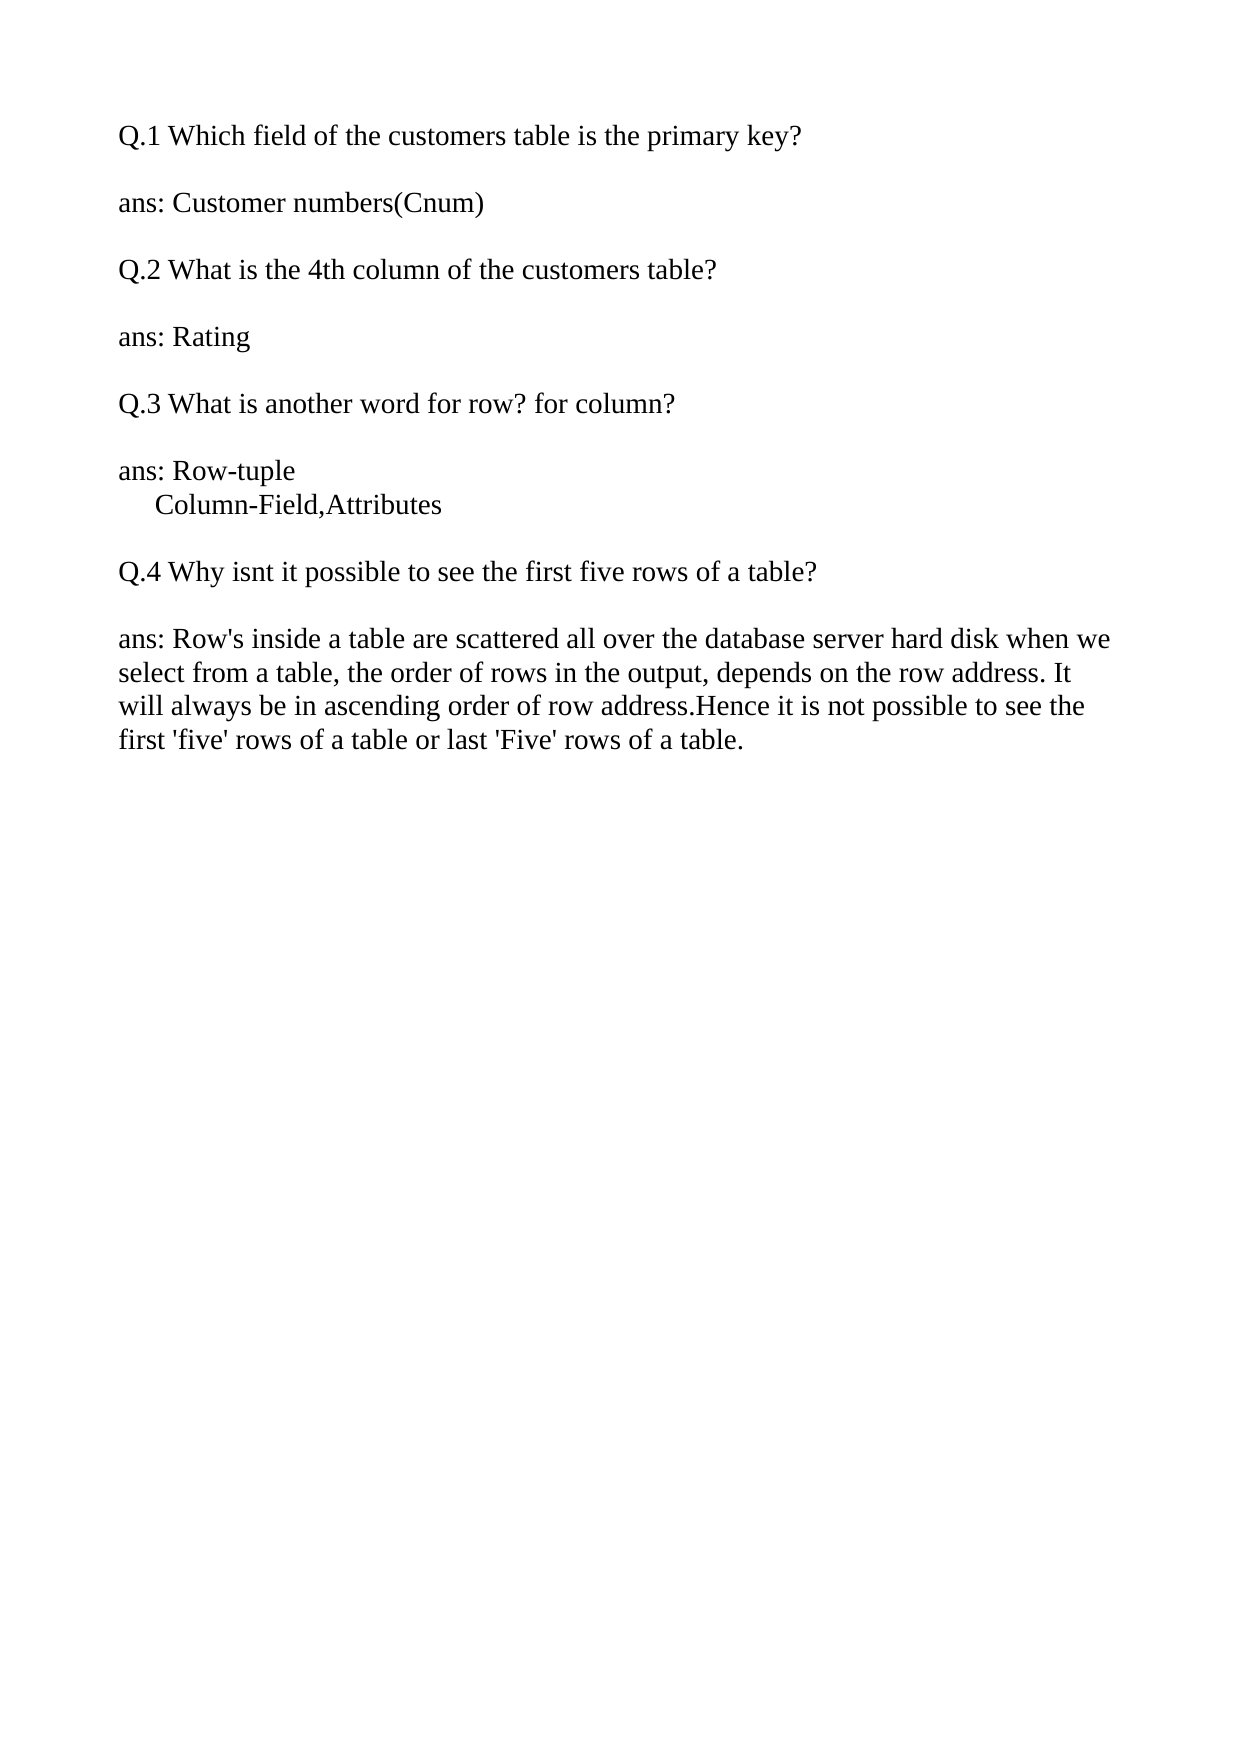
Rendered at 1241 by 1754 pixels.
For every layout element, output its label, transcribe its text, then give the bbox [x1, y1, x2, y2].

text Q.4 Why isnt it possible to see the first five rows of a table? [118, 554, 1122, 588]
text ans: Row-tuple [118, 453, 1122, 487]
text Q.1 Which field of the customers table is the primary key? [118, 118, 1122, 152]
text ans: Row's inside a table are scattered all over the database server hard disk when we select from a table, the order of rows in the output, depends on the row address. It will always be in ascending order of row address.Hence it is not possible to see the first 'five' rows of a table or last 'Five' rows of a table. [118, 621, 1122, 755]
text Q.3 What is another word for row? for column? [118, 386, 1122, 420]
text ans: Rating [118, 319, 1122, 353]
text Column-Field,Attributes [118, 487, 1122, 521]
text Q.2 What is the 4th column of the customers table? [118, 252, 1122, 286]
text ans: Customer numbers(Cnum) [118, 185, 1122, 219]
